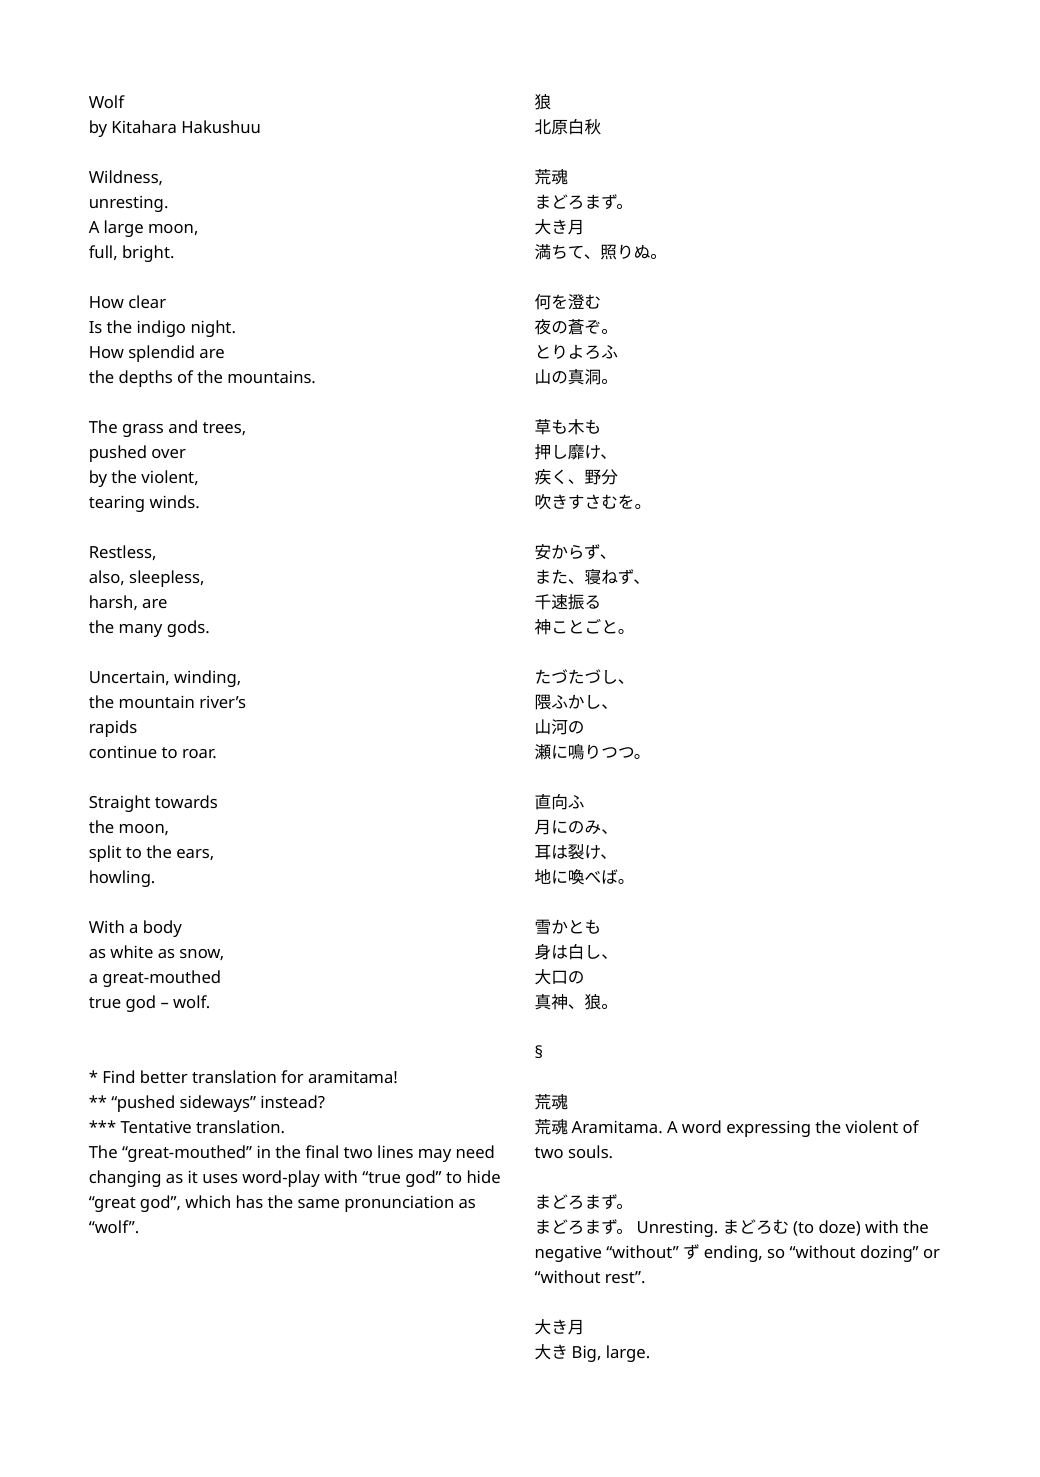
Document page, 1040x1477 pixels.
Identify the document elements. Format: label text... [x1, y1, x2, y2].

text Uncertain, winding, [88, 663, 505, 688]
text 満ちて、照りぬ。 [534, 238, 951, 263]
text Is the indigo night. [88, 313, 505, 338]
text まどろまず。 [534, 1188, 951, 1213]
text まどろまず。 [534, 188, 951, 213]
text the mountain river’s [88, 688, 505, 713]
text How splendid are [88, 338, 505, 363]
text unresting. [88, 188, 505, 213]
text まどろまず。 Unresting. まどろむ (to doze) with the negative “without” ず ending, so “without dozing” or “without rest”. [534, 1213, 951, 1288]
text * Find better translation for aramitama! [88, 1063, 505, 1088]
text 山の真洞。 [534, 363, 951, 388]
text 隈ふかし、 [534, 688, 951, 713]
text 夜の蒼ぞ。 [534, 313, 951, 338]
text ** “pushed sideways” instead? [88, 1088, 505, 1113]
text とりよろふ [534, 338, 951, 363]
text 月にのみ、 [534, 813, 951, 838]
text 荒魂 Aramitama. A word expressing the violent of two souls. [534, 1113, 951, 1163]
text 大き月 [534, 213, 951, 238]
text split to the ears, [88, 838, 505, 863]
text 荒魂 [534, 163, 951, 188]
text The grass and trees, [88, 413, 505, 438]
text harsh, are [88, 588, 505, 613]
text How clear [88, 288, 505, 313]
text 山河の [534, 713, 951, 738]
text 何を澄む [534, 288, 951, 313]
text 吹きすさむを。 [534, 488, 951, 513]
text Wolf [88, 88, 505, 113]
text 地に喚べば。 [534, 863, 951, 888]
text continue to roar. [88, 738, 505, 763]
text 大き月 [534, 1313, 951, 1338]
text Restless, [88, 538, 505, 563]
text 大き Big, large. [534, 1338, 951, 1363]
text Wildness, [88, 163, 505, 188]
text a great-mouthed [88, 963, 505, 988]
text 押し靡け、 [534, 438, 951, 463]
text 身は白し、 [534, 938, 951, 963]
text by Kitahara Hakushuu [88, 113, 505, 138]
text also, sleepless, [88, 563, 505, 588]
text the moon, [88, 813, 505, 838]
text by the violent, [88, 463, 505, 488]
text 耳は裂け、 [534, 838, 951, 863]
text howling. [88, 863, 505, 888]
text tearing winds. [88, 488, 505, 513]
text 疾く、野分 [534, 463, 951, 488]
text true god – wolf. [88, 988, 505, 1013]
text 荒魂 [534, 1088, 951, 1113]
text Straight towards [88, 788, 505, 813]
text full, bright. [88, 238, 505, 263]
text 大口の [534, 963, 951, 988]
text *** Tentative translation. [88, 1113, 505, 1138]
text The “great-mouthed” in the final two lines may need changing as it uses word-play with “true god” to hide “great god”, which has the same pronunciation as “wolf”. [88, 1138, 505, 1238]
text rapids [88, 713, 505, 738]
text as white as snow, [88, 938, 505, 963]
text the depths of the mountains. [88, 363, 505, 388]
text 真神、狼。 [534, 988, 951, 1013]
text § [534, 1038, 951, 1063]
text また、寝ねず、 [534, 563, 951, 588]
text 草も木も [534, 413, 951, 438]
text 安からず、 [534, 538, 951, 563]
text pushed over [88, 438, 505, 463]
text the many gods. [88, 613, 505, 638]
text 千速振る [534, 588, 951, 613]
text 雪かとも [534, 913, 951, 938]
text 瀬に鳴りつつ。 [534, 738, 951, 763]
text 狼 [534, 88, 951, 113]
text 神ことごと。 [534, 613, 951, 638]
text 直向ふ [534, 788, 951, 813]
text 北原白秋 [534, 113, 951, 138]
text A large moon, [88, 213, 505, 238]
text たづたづし、 [534, 663, 951, 688]
text With a body [88, 913, 505, 938]
